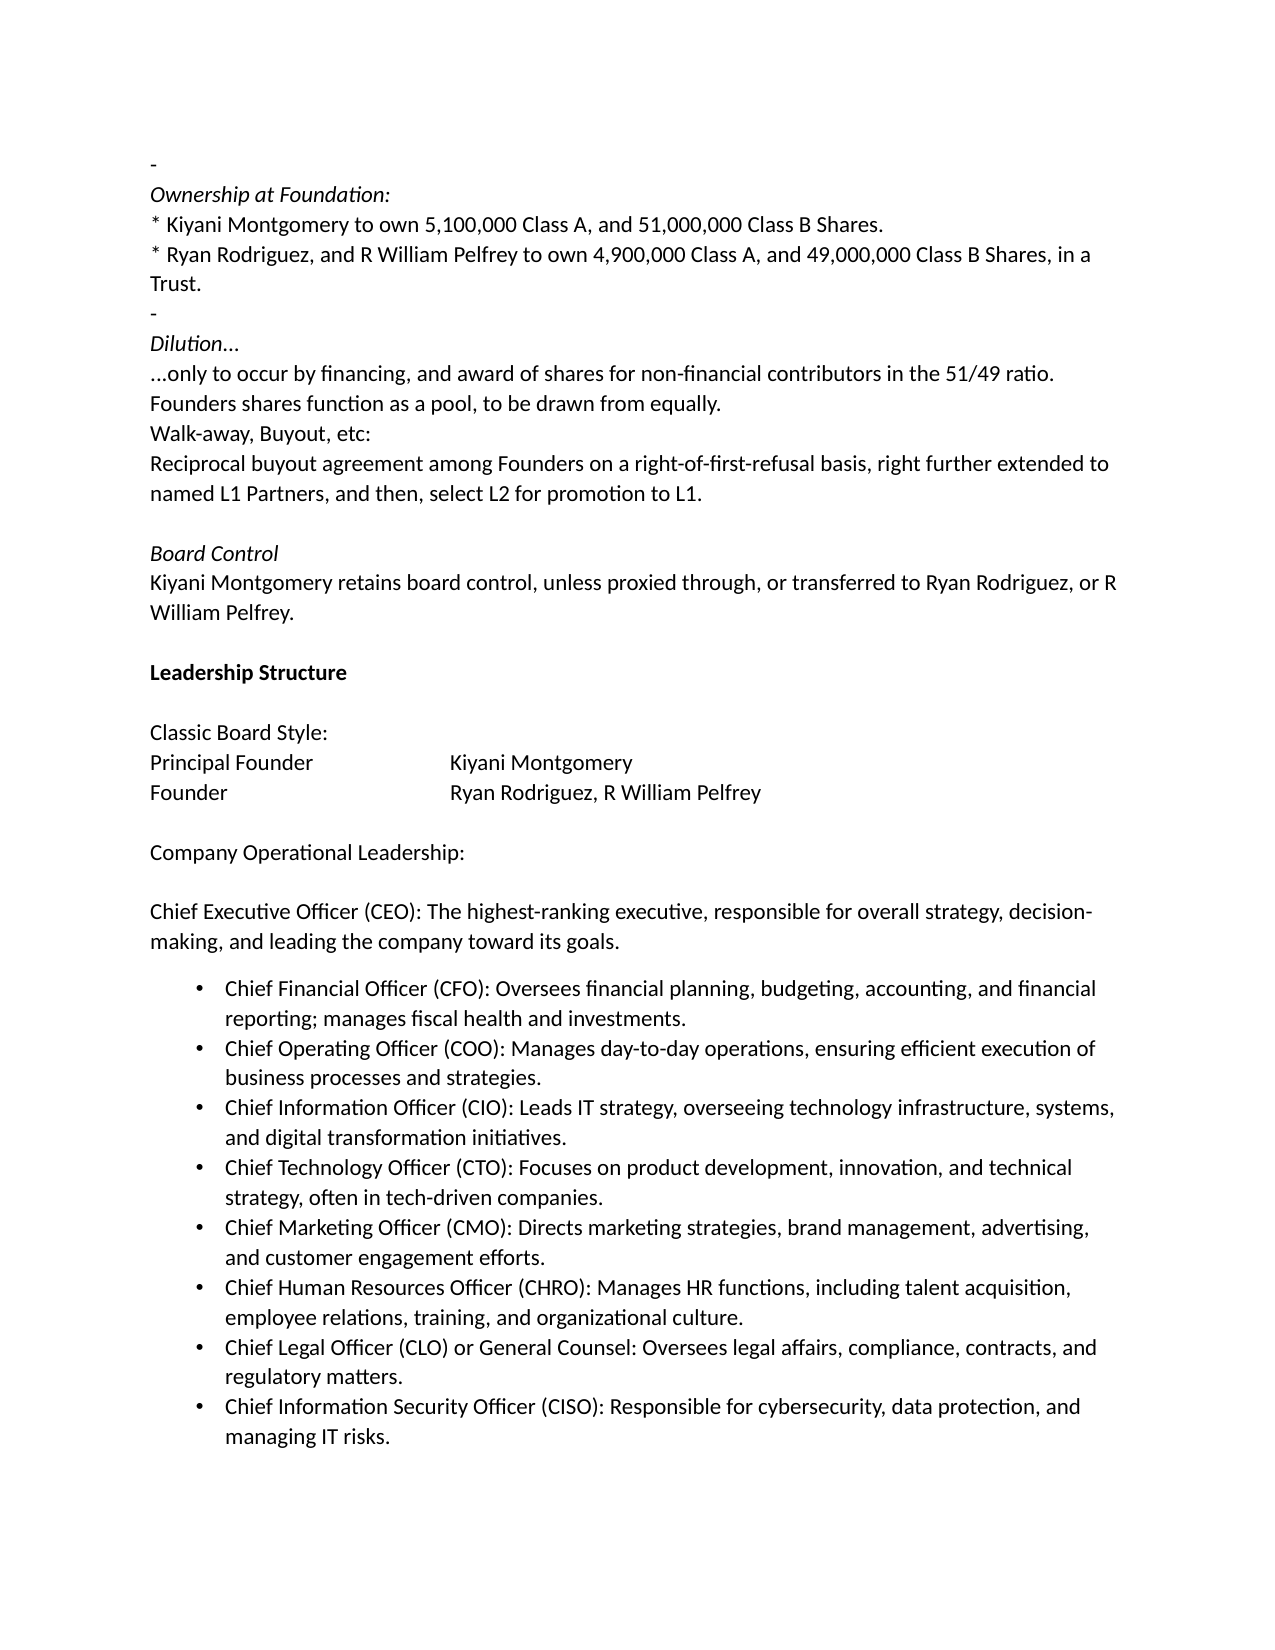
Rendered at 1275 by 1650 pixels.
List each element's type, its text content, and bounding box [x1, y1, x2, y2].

list Chief Information Security Officer (CISO): Responsible for cybersecurity, data protection, and managing IT risks. [196, 1392, 1125, 1450]
list Chief Information Officer (CIO): Leads IT strategy, overseeing technology infrastructure, systems, and digital transformation initiatives. [196, 1093, 1125, 1151]
list Chief Technology Officer (CTO): Focuses on product development, innovation, and technical strategy, often in tech-driven companies. [196, 1153, 1125, 1211]
list Chief Financial Officer (CFO): Oversees financial planning, budgeting, accounting, and financial reporting; manages fiscal health and investments. [196, 974, 1125, 1032]
text - Ownership at Foundation: * Kiyani Montgomery to own 5,100,000 Class A, and 51,000,000 Class B Shares. * Ryan Rodriguez, and R William Pelfrey to own 4,900,000 Class A, and 49,000,000 Class B Shares, in a Trust. - Dilution... ...only to occur by financing, and award of shares for non-financial contributors in the 51/49 ratio. Founders shares function as a pool, to be drawn from equally. Walk-away, Buyout, etc: Reciprocal buyout agreement among Founders on a right-of-first-refusal basis, right further extended to named L1 Partners, and then, select L2 for promotion to L1. Board Control Kiyani Montgomery retains board control, unless proxied through, or transferred to Ryan Rodriguez, or R William Pelfrey. Leadership Structure Classic Board Style: Principal Founder Kiyani Montgomery Founder Ryan Rodriguez, R William Pelfrey Company Operational Leadership: Chief Executive Officer (CEO): The highest-ranking executive, responsible for overall strategy, decision-making, and leading the company toward its goals. [150, 150, 1125, 955]
list Chief Operating Officer (COO): Manages day-to-day operations, ensuring efficient execution of business processes and strategies. [196, 1034, 1125, 1092]
list Chief Marketing Officer (CMO): Directs marketing strategies, brand management, advertising, and customer engagement efforts. [196, 1213, 1125, 1271]
list Chief Human Resources Officer (CHRO): Manages HR functions, including talent acquisition, employee relations, training, and organizational culture. [196, 1273, 1125, 1331]
list Chief Legal Officer (CLO) or General Counsel: Oversees legal affairs, compliance, contracts, and regulatory matters. [196, 1333, 1125, 1391]
